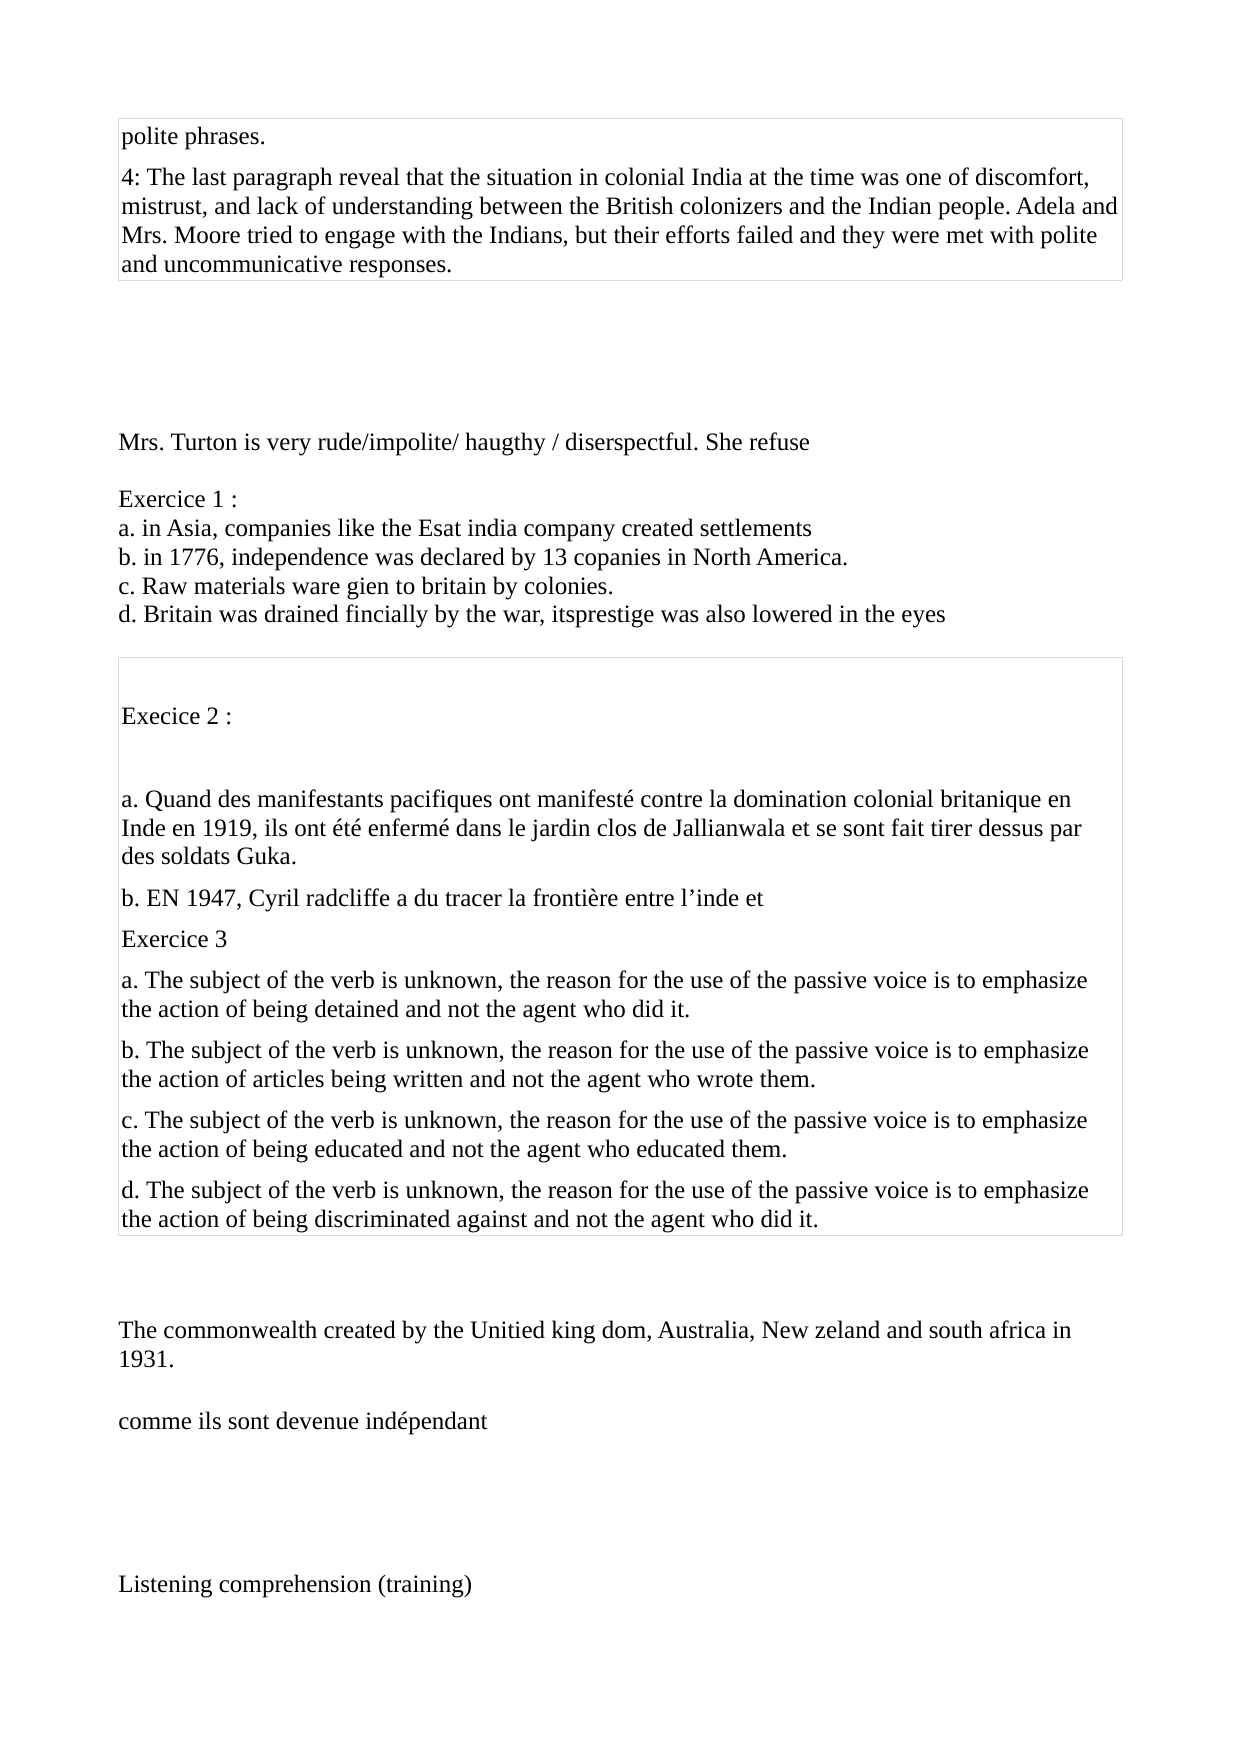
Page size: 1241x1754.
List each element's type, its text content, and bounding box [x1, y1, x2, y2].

text comme ils sont devenue indépendant [118, 1406, 1122, 1435]
text b. The subject of the verb is unknown, the reason for the use of the passive voice is to emphasize the action of articles being written and not the agent who wrote them. [119, 1032, 1122, 1093]
text The commonwealth created by the Unitied king dom, Australia, New zeland and south africa in 1931. [118, 1315, 1122, 1373]
text a. in Asia, companies like the Esat india company created settlements [118, 513, 1122, 542]
text d. The subject of the verb is unknown, the reason for the use of the passive voice is to emphasize the action of being discriminated against and not the agent who did it. [119, 1172, 1122, 1235]
text c. The subject of the verb is unknown, the reason for the use of the passive voice is to emphasize the action of being educated and not the agent who educated them. [119, 1102, 1122, 1163]
text d. Britain was drained fincially by the war, itsprestige was also lowered in the eyes [118, 599, 1122, 628]
text Exercice 3 [119, 921, 1122, 953]
text Exercice 1 : [118, 484, 1122, 513]
text a. Quand des manifestants pacifiques ont manifesté contre la domination colonial britanique en Inde en 1919, ils ont été enfermé dans le jardin clos de Jallianwala et se sont fait tirer dessus par des soldats Guka. [119, 781, 1122, 870]
text a. The subject of the verb is unknown, the reason for the use of the passive voice is to emphasize the action of being detained and not the agent who did it. [119, 962, 1122, 1023]
text polite phrases. [119, 119, 1122, 150]
text c. Raw materials ware gien to britain by colonies. [118, 571, 1122, 599]
text Execice 2 : [119, 698, 1122, 730]
text b. EN 1947, Cyril radcliffe a du tracer la frontière entre l’inde et [119, 879, 1122, 911]
text b. in 1776, independence was declared by 13 copanies in North America. [118, 542, 1122, 571]
text Listening comprehension (training) [118, 1569, 1122, 1598]
text Mrs. Turton is very rude/impolite/ haugthy / diserspectful. She refuse [118, 427, 1122, 456]
text 4: The last paragraph reveal that the situation in colonial India at the time was one of discomfort, mistrust, and lack of understanding between the British colonizers and the Indian people. Adela and Mrs. Moore tried to engage with the Indians, but their efforts failed and they were met with polite and uncommunicative responses. [119, 159, 1122, 280]
